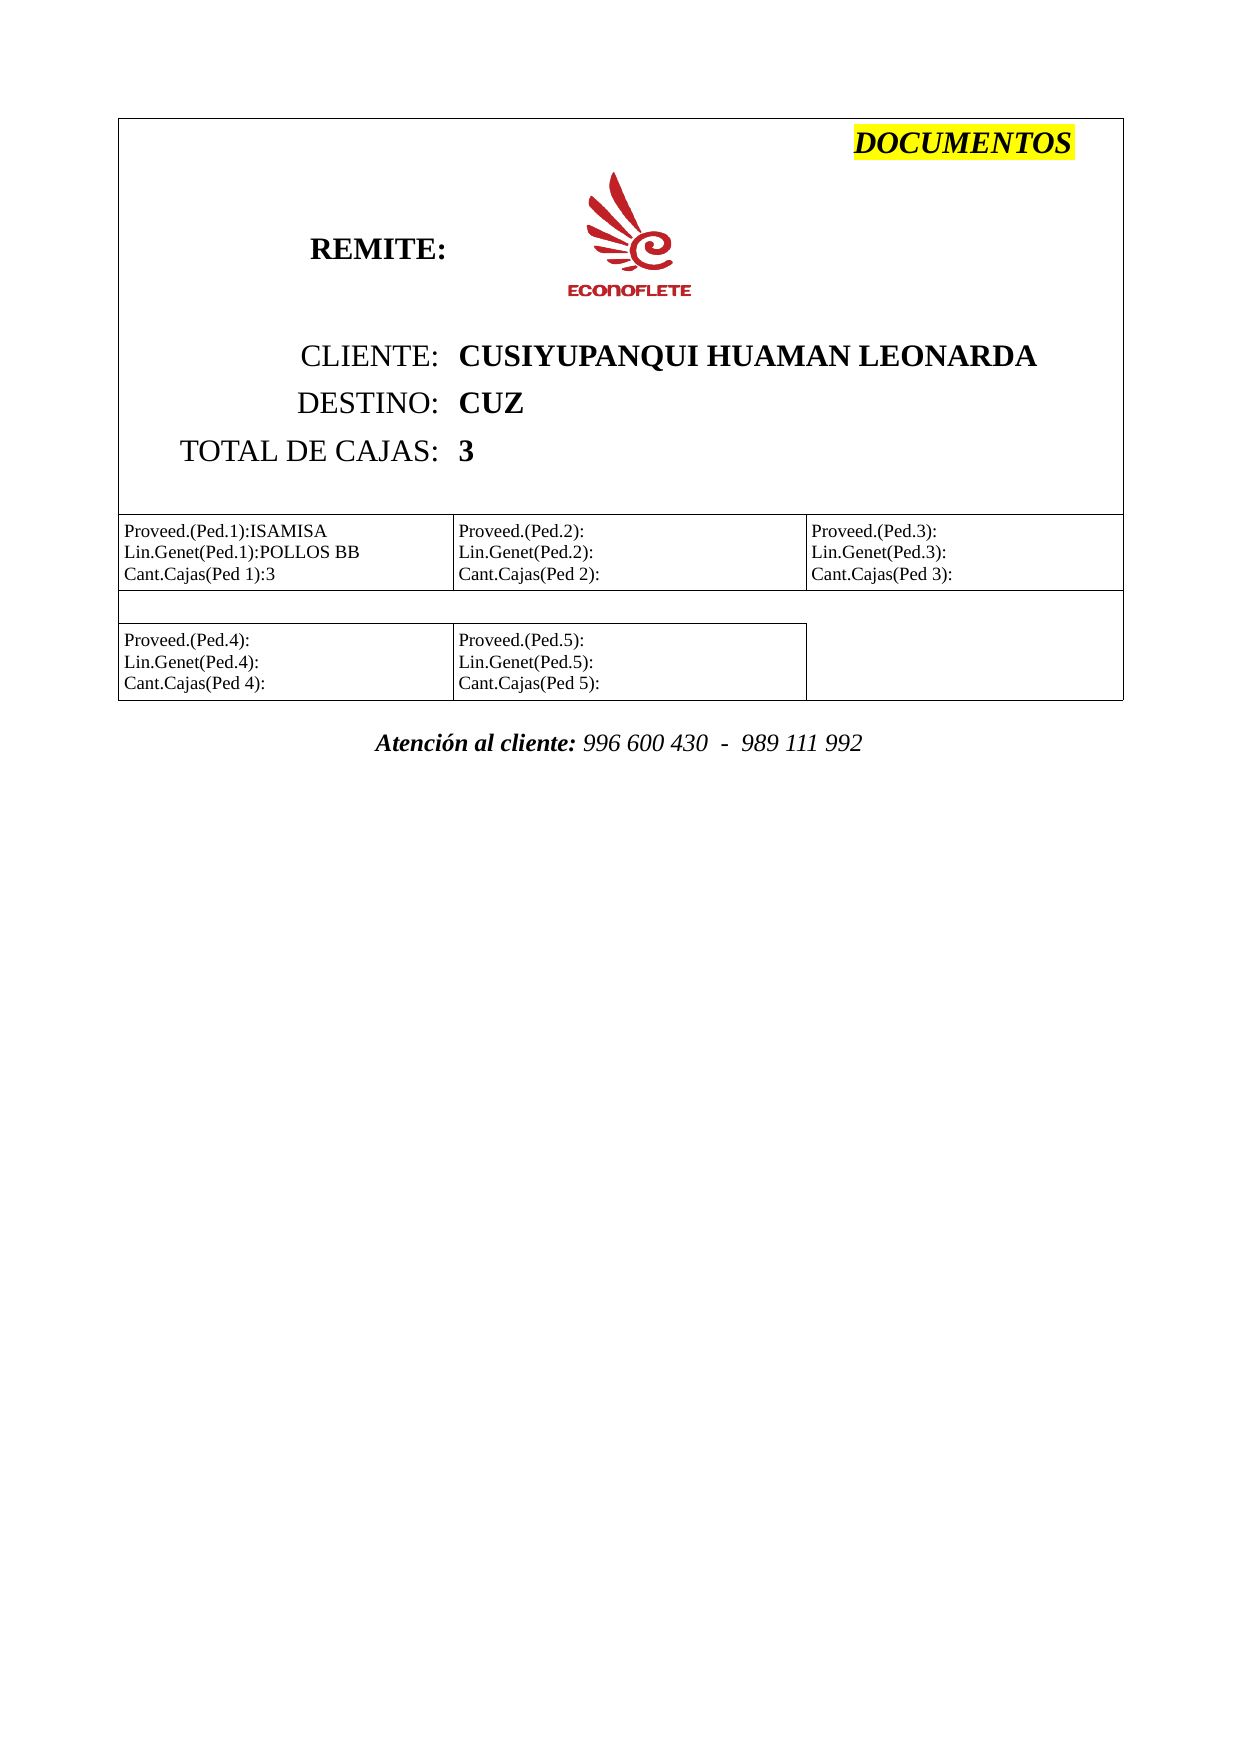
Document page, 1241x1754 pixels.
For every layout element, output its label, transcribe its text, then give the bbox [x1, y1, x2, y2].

table_cell [119, 591, 453, 623]
table_cell Proveed.(Ped.2): Lin.Genet(Ped.2): Cant.Cajas(Ped 2): [454, 515, 806, 590]
table_cell Proveed.(Ped.5): Lin.Genet(Ped.5): Cant.Cajas(Ped 5): [454, 624, 806, 699]
table_cell [806, 166, 1123, 332]
table_cell CLIENTE: [119, 332, 453, 379]
picture [552, 171, 707, 297]
table_cell CUZ [453, 379, 806, 426]
table_header [119, 119, 453, 166]
table_cell Proveed.(Ped.4): Lin.Genet(Ped.4): Cant.Cajas(Ped 4): [119, 624, 453, 699]
table_cell [119, 474, 453, 514]
table_cell CUSIYUPANQUI HUAMAN LEONARDA [453, 332, 1123, 379]
table_cell [453, 166, 806, 332]
table_cell [453, 591, 806, 623]
table_cell [806, 474, 1123, 514]
table_cell [806, 379, 1123, 426]
table_header [453, 119, 806, 166]
table_cell [806, 591, 1123, 623]
table_cell REMITE: [119, 166, 453, 332]
table_cell Proveed.(Ped.3): Lin.Genet(Ped.3): Cant.Cajas(Ped 3): [807, 515, 1123, 590]
text Atención al cliente: 996 600 430 - 989 111 992 [118, 728, 1122, 757]
table_cell [453, 474, 806, 514]
table_cell DESTINO: [119, 379, 453, 426]
table_cell Proveed.(Ped.1):ISAMISA Lin.Genet(Ped.1):POLLOS BB Cant.Cajas(Ped 1):3 [119, 515, 453, 590]
table_header DOCUMENTOS [806, 119, 1123, 166]
table_cell TOTAL DE CAJAS: [119, 426, 453, 474]
table_cell [807, 623, 1123, 699]
table_cell 3 [453, 426, 1123, 474]
